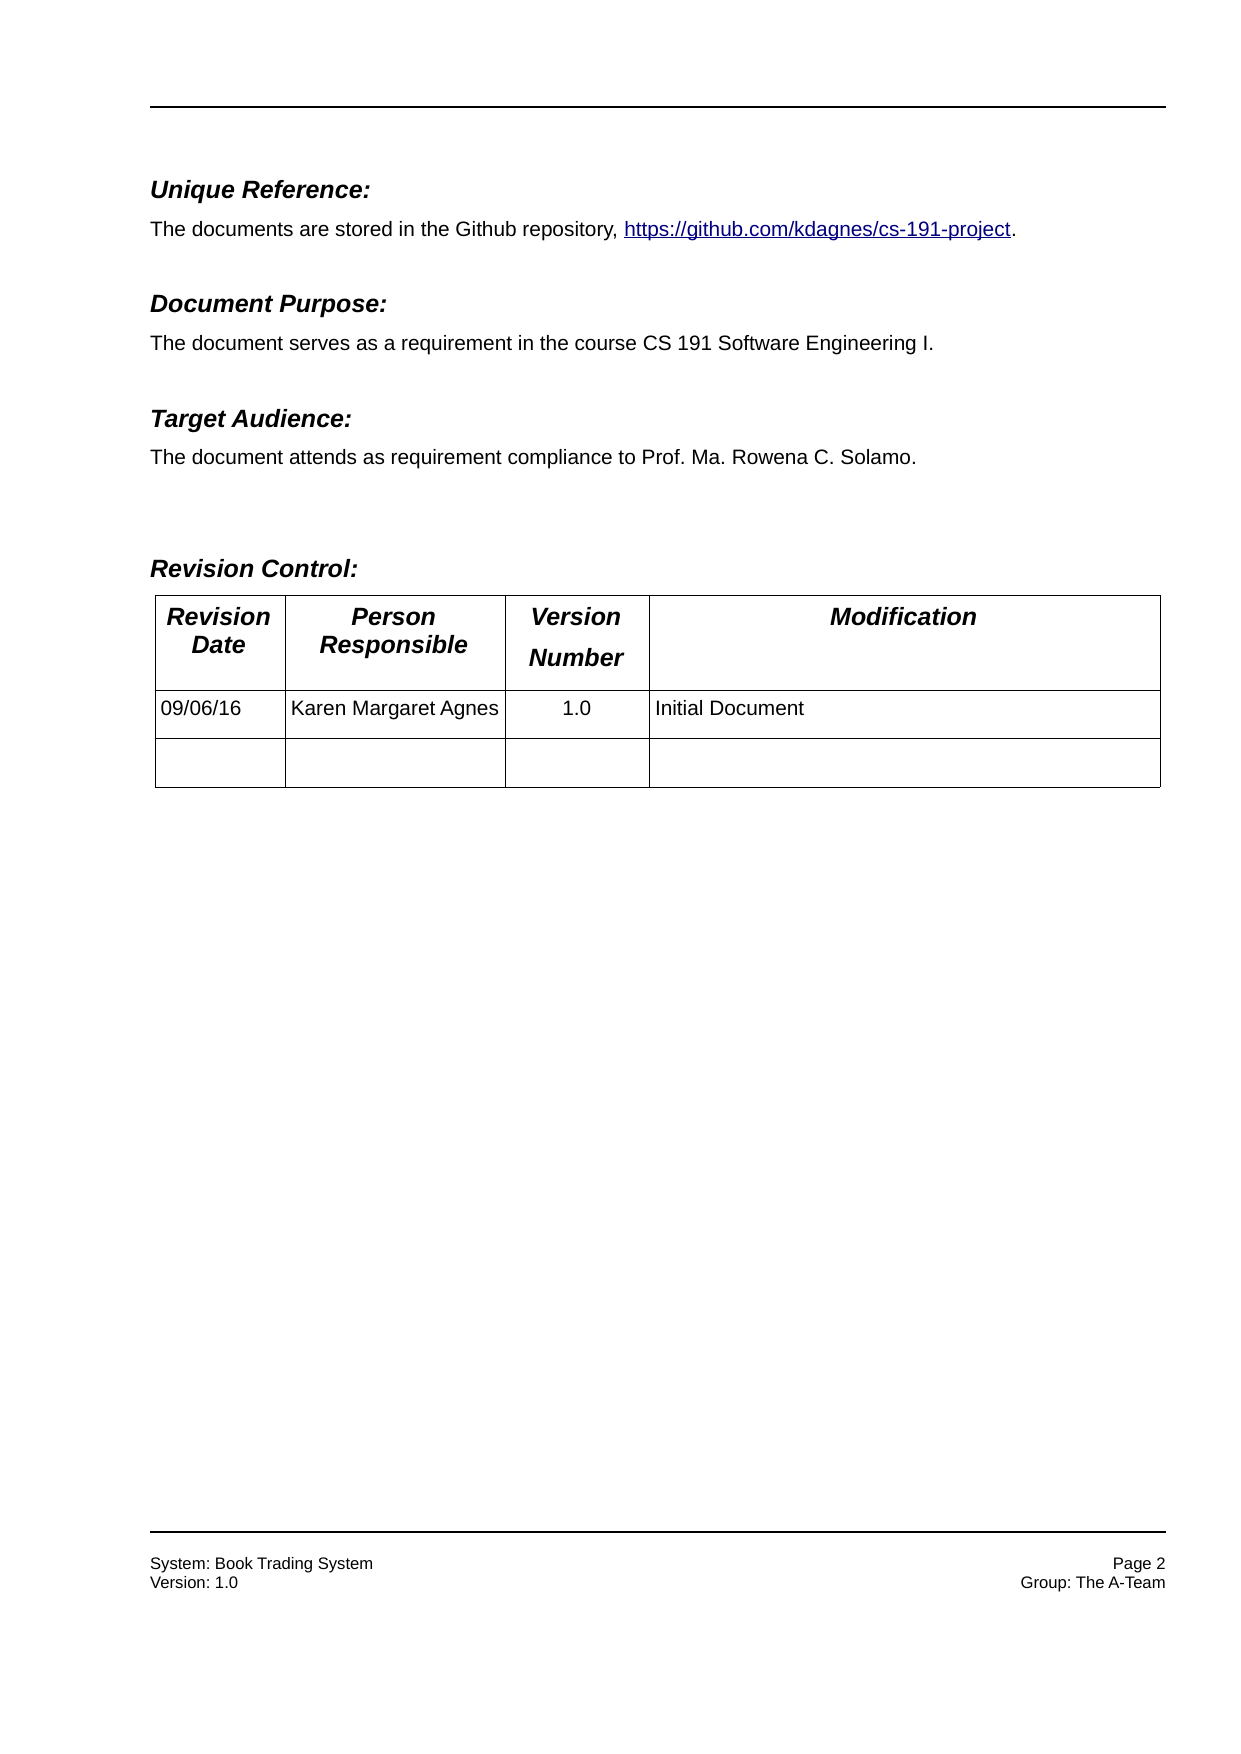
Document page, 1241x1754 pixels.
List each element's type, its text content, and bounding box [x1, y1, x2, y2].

table_header Version Number [506, 596, 649, 690]
subtitle The documents are stored in the Github repository, https://github.com/kdagnes/cs-191-project. [150, 216, 1166, 240]
subtitle Target Audience: [150, 403, 1166, 432]
subtitle The document serves as a requirement in the course CS 191 Software Engineering I. [150, 331, 1166, 354]
subtitle Revision Control: [150, 554, 1166, 583]
table_header Modification [650, 596, 1160, 690]
table_cell [506, 739, 649, 787]
table_cell [156, 739, 285, 787]
table_cell [650, 739, 1160, 787]
table_cell Initial Document [650, 691, 1160, 738]
table_header Revision Date [156, 596, 285, 690]
table_cell 09/06/16 [156, 691, 285, 738]
table_cell 1.0 [506, 691, 649, 738]
subtitle Document Purpose: [150, 289, 1166, 318]
subtitle Unique Reference: [150, 175, 1166, 204]
table_header Person Responsible [286, 596, 505, 690]
subtitle The document attends as requirement compliance to Prof. Ma. Rowena C. Solamo. [150, 445, 1166, 469]
table_cell [286, 739, 505, 787]
table_cell Karen Margaret Agnes [286, 691, 505, 738]
